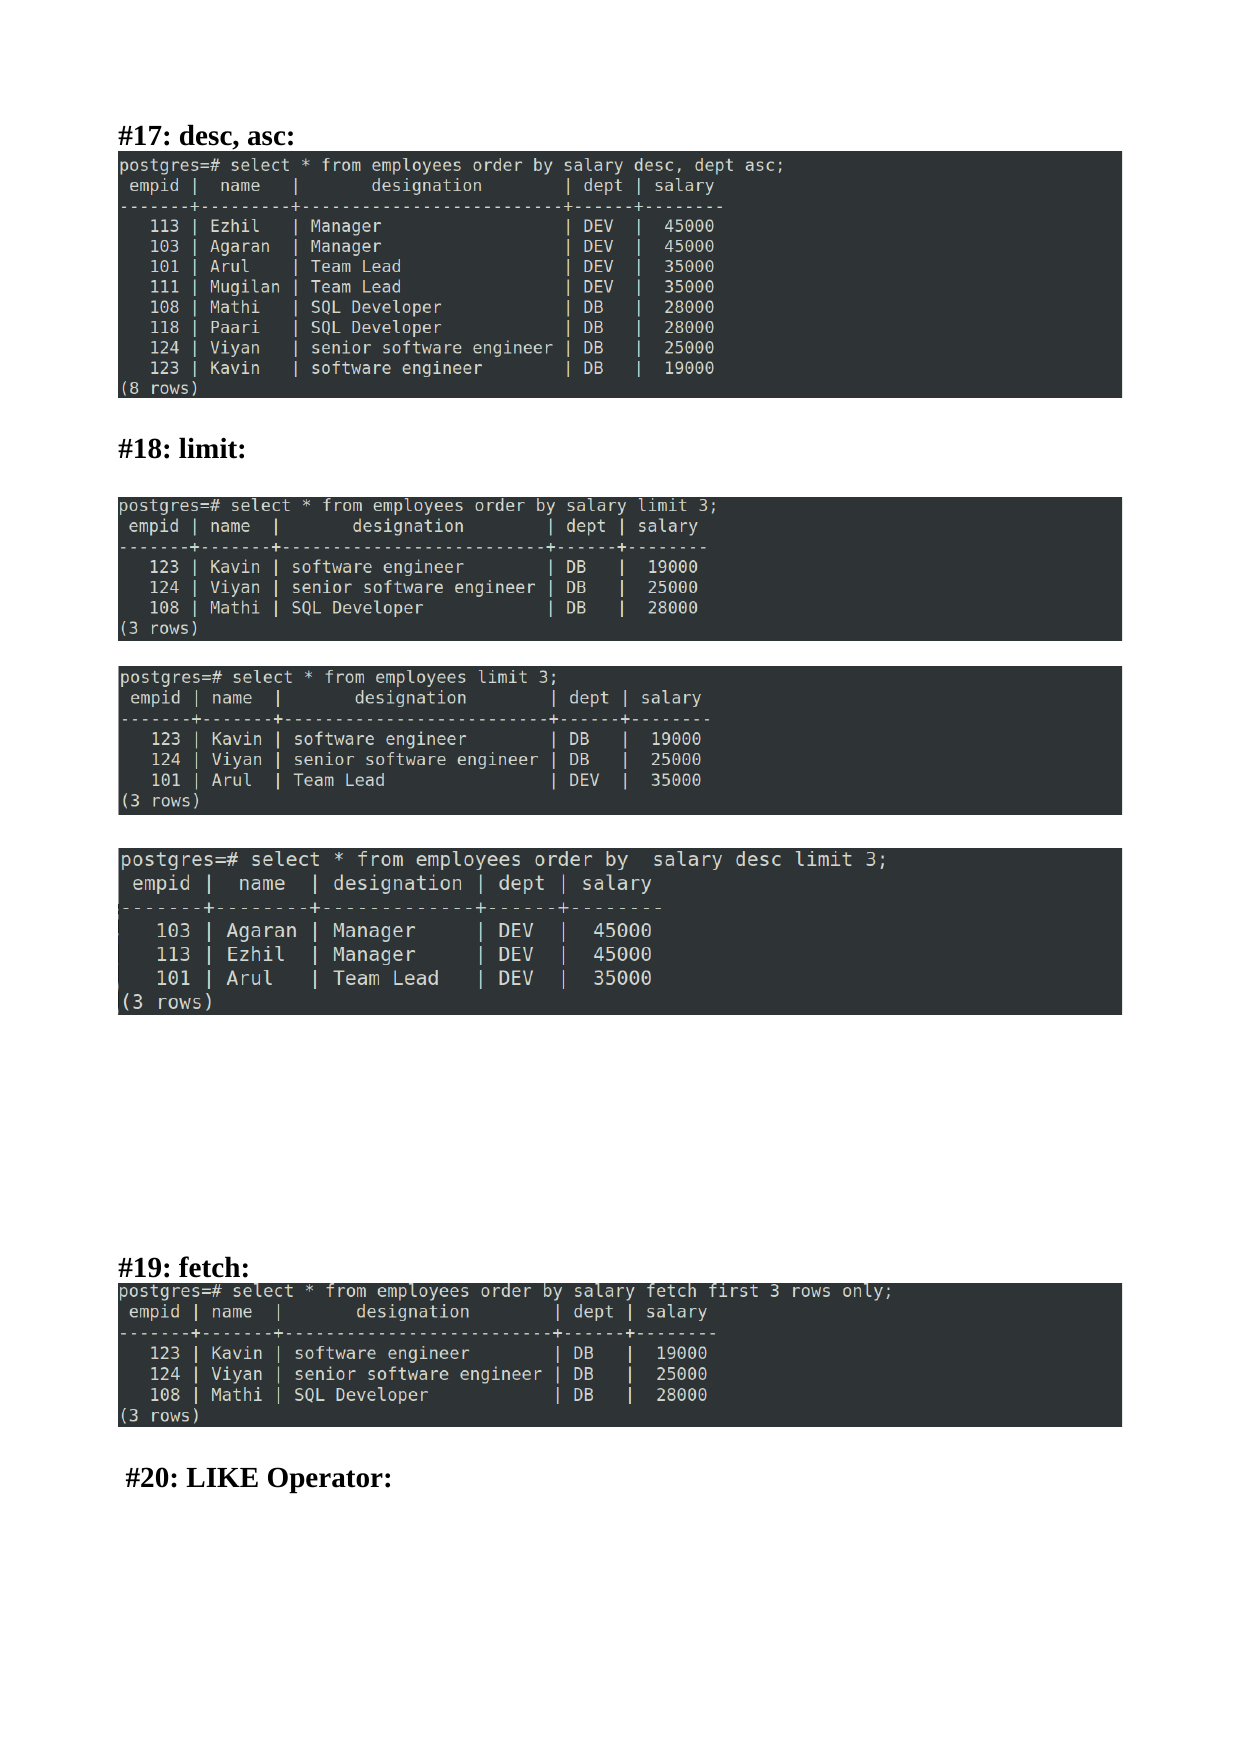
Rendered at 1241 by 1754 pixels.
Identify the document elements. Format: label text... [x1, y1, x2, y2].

text #20: LIKE Operator: [118, 1460, 1122, 1493]
text #17: desc, asc: [118, 118, 1122, 151]
picture [118, 151, 1123, 398]
text #18: limit: [118, 431, 1122, 464]
picture [118, 497, 1123, 641]
picture [118, 666, 1123, 815]
text #19: fetch: [118, 1250, 1122, 1283]
picture [118, 1283, 1123, 1427]
picture [118, 848, 1123, 1015]
